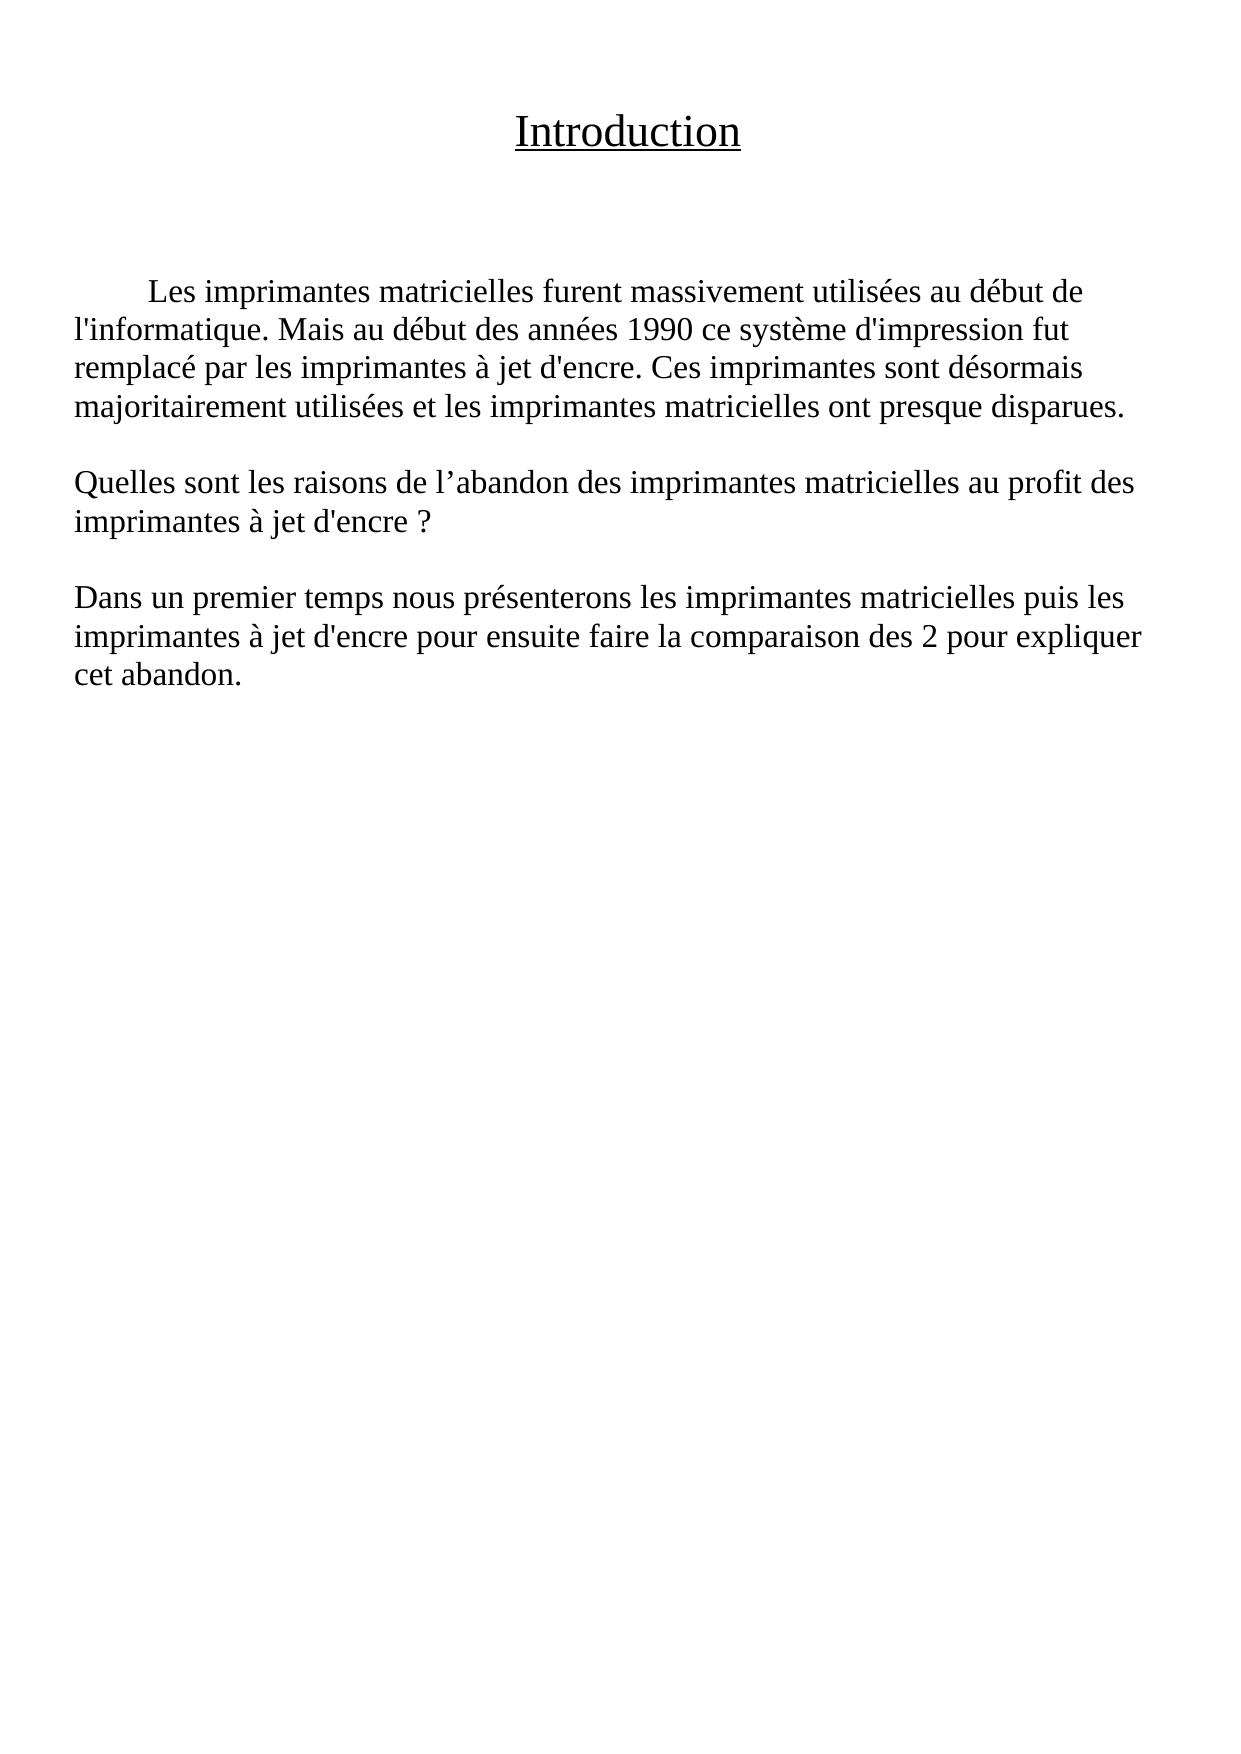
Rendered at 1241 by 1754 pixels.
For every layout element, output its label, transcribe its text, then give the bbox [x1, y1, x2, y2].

text Introduction [74, 103, 1181, 156]
text Quelles sont les raisons de l’abandon des imprimantes matricielles au profit des imprimantes à jet d'encre ? [74, 463, 1181, 539]
text Dans un premier temps nous présenterons les imprimantes matricielles puis les imprimantes à jet d'encre pour ensuite faire la comparaison des 2 pour expliquer cet abandon. [74, 578, 1181, 693]
text Les imprimantes matricielles furent massivement utilisées au début de l'informatique. Mais au début des années 1990 ce système d'impression fut remplacé par les imprimantes à jet d'encre. Ces imprimantes sont désormais majoritairement utilisées et les imprimantes matricielles ont presque disparues. [74, 271, 1181, 424]
